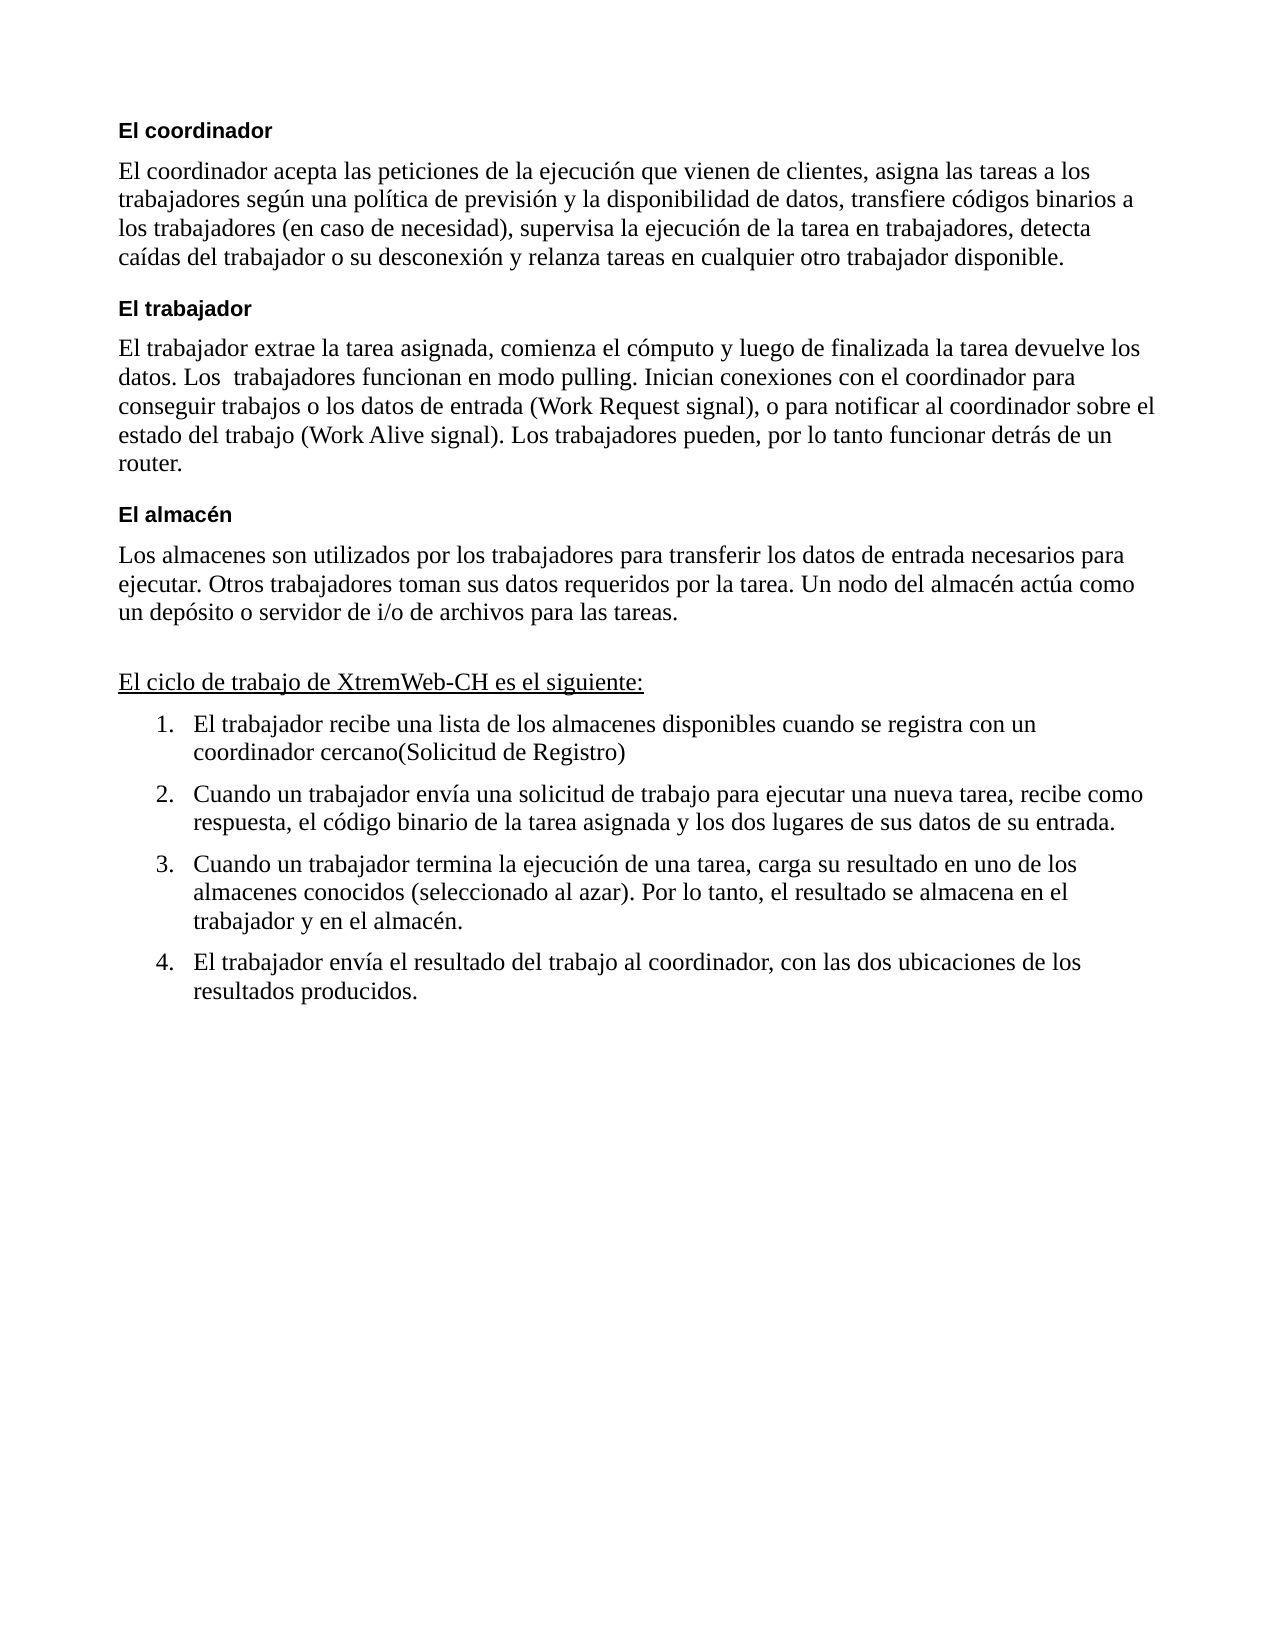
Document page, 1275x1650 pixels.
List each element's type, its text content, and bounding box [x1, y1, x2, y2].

list Cuando un trabajador envía una solicitud de trabajo para ejecutar una nueva tarea, recibe como respuesta, el código binario de la tarea asignada y los dos lugares de sus datos de su entrada. [156, 779, 1157, 836]
text Los almacenes son utilizados por los trabajadores para transferir los datos de entrada necesarios para ejecutar. Otros trabajadores toman sus datos requeridos por la tarea. Un nodo del almacén actúa como un depósito o servidor de i/o de archivos para las tareas. [118, 540, 1157, 626]
subtitle El trabajador [118, 296, 1157, 321]
text El ciclo de trabajo de XtremWeb-CH es el siguiente: [118, 667, 1157, 696]
list El trabajador envía el resultado del trabajo al coordinador, con las dos ubicaciones de los resultados producidos. [156, 947, 1157, 1005]
text El trabajador extrae la tarea asignada, comienza el cómputo y luego de finalizada la tarea devuelve los datos. Los trabajadores funcionan en modo pulling. Inician conexiones con el coordinador para conseguir trabajos o los datos de entrada (Work Request signal), o para notificar al coordinador sobre el estado del trabajo (Work Alive signal). Los trabajadores pueden, por lo tanto funcionar detrás de un router. [118, 333, 1157, 477]
text El coordinador acepta las peticiones de la ejecución que vienen de clientes, asigna las tareas a los trabajadores según una política de previsión y la disponibilidad de datos, transfiere códigos binarios a los trabajadores (en caso de necesidad), supervisa la ejecución de la tarea en trabajadores, detecta caídas del trabajador o su desconexión y relanza tareas en cualquier otro trabajador disponible. [118, 156, 1157, 271]
subtitle El coordinador [118, 118, 1157, 143]
list El trabajador recibe una lista de los almacenes disponibles cuando se registra con un coordinador cercano(Solicitud de Registro) [156, 709, 1157, 766]
list Cuando un trabajador termina la ejecución de una tarea, carga su resultado en uno de los almacenes conocidos (seleccionado al azar). Por lo tanto, el resultado se almacena en el trabajador y en el almacén. [156, 849, 1157, 935]
subtitle El almacén [118, 502, 1157, 527]
